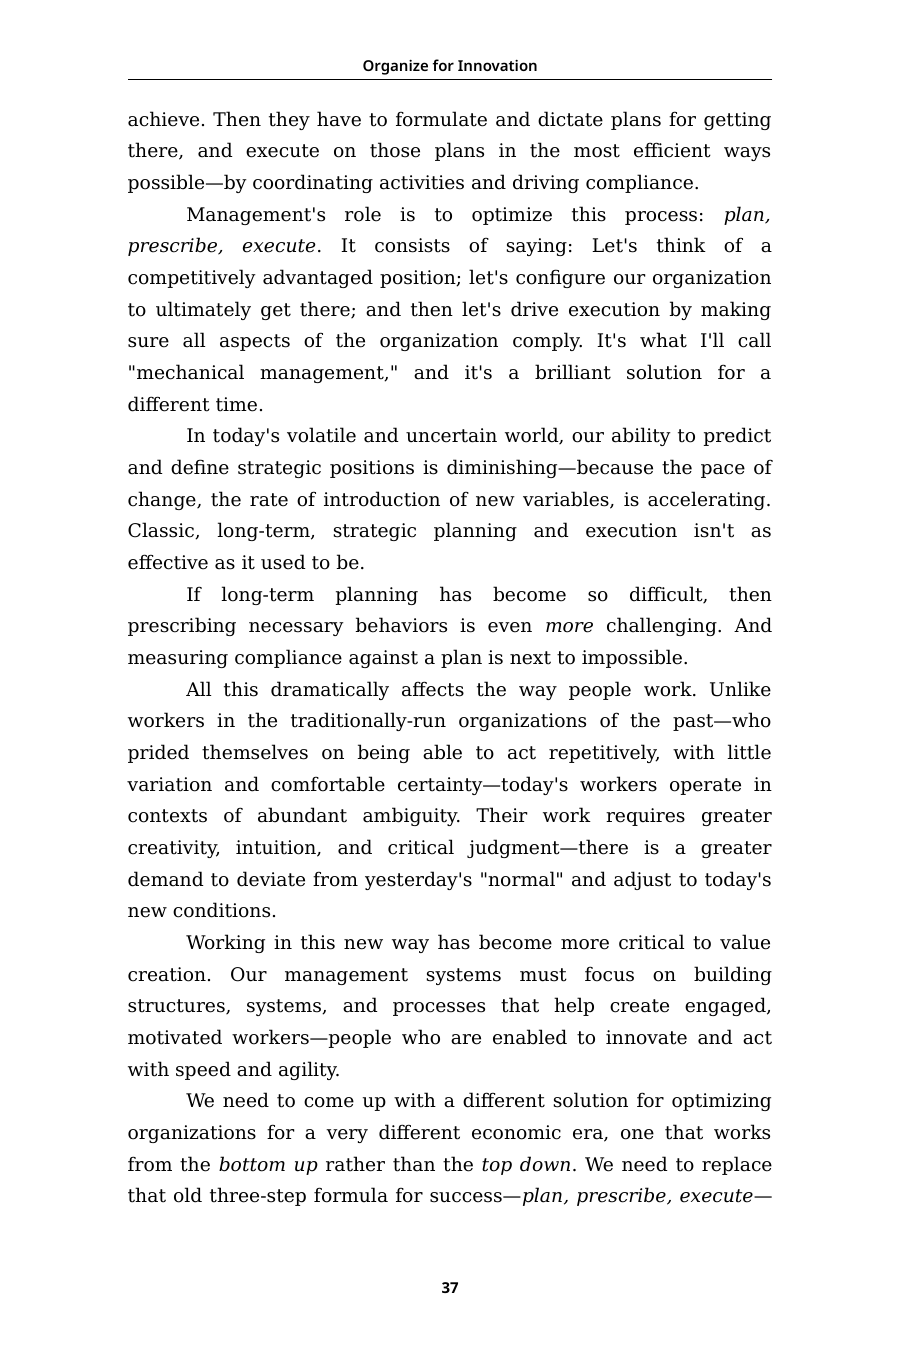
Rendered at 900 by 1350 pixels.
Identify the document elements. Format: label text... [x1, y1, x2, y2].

text Management's role is to optimize this process: plan, prescribe, execute. It consists of saying: Let's think of a competitively advantaged position; let's configure our organization to ultimately get there; and then let's drive execution by making sure all aspects of the organization comply. It's what I'll call "mechanical management," and it's a brilliant solution for a different time. [127, 204, 772, 416]
text In today's volatile and uncertain world, our ability to predict and define strategic positions is diminishing—because the pace of change, the rate of introduction of new variables, is accelerating. Classic, long-term, strategic planning and execution isn't as effective as it used to be. [127, 425, 772, 574]
text All this dramatically affects the way people work. Unlike workers in the traditionally-run organizations of the past—who prided themselves on being able to act repetitively, with little variation and comfortable certainty—today's workers operate in contexts of abundant ambiguity. Their work requires greater creativity, intuition, and critical judgment—there is a greater demand to deviate from yesterday's "normal" and adjust to today's new conditions. [127, 679, 772, 922]
text We need to come up with a different solution for optimizing organizations for a very different economic era, one that works from the bottom up rather than the top down. We need to replace that old three-step formula for success—plan, prescribe, execute— [127, 1090, 772, 1207]
text If long-term planning has become so difficult, then prescribing necessary behaviors is even more challenging. And measuring compliance against a plan is next to impossible. [127, 584, 772, 669]
text achieve. Then they have to formulate and dictate plans for getting there, and execute on those plans in the most efficient ways possible—by coordinating activities and driving compliance. [127, 109, 772, 194]
text Working in this new way has become more critical to value creation. Our management systems must focus on building structures, systems, and processes that help create engaged, motivated workers—people who are enabled to innovate and act with speed and agility. [127, 932, 772, 1081]
